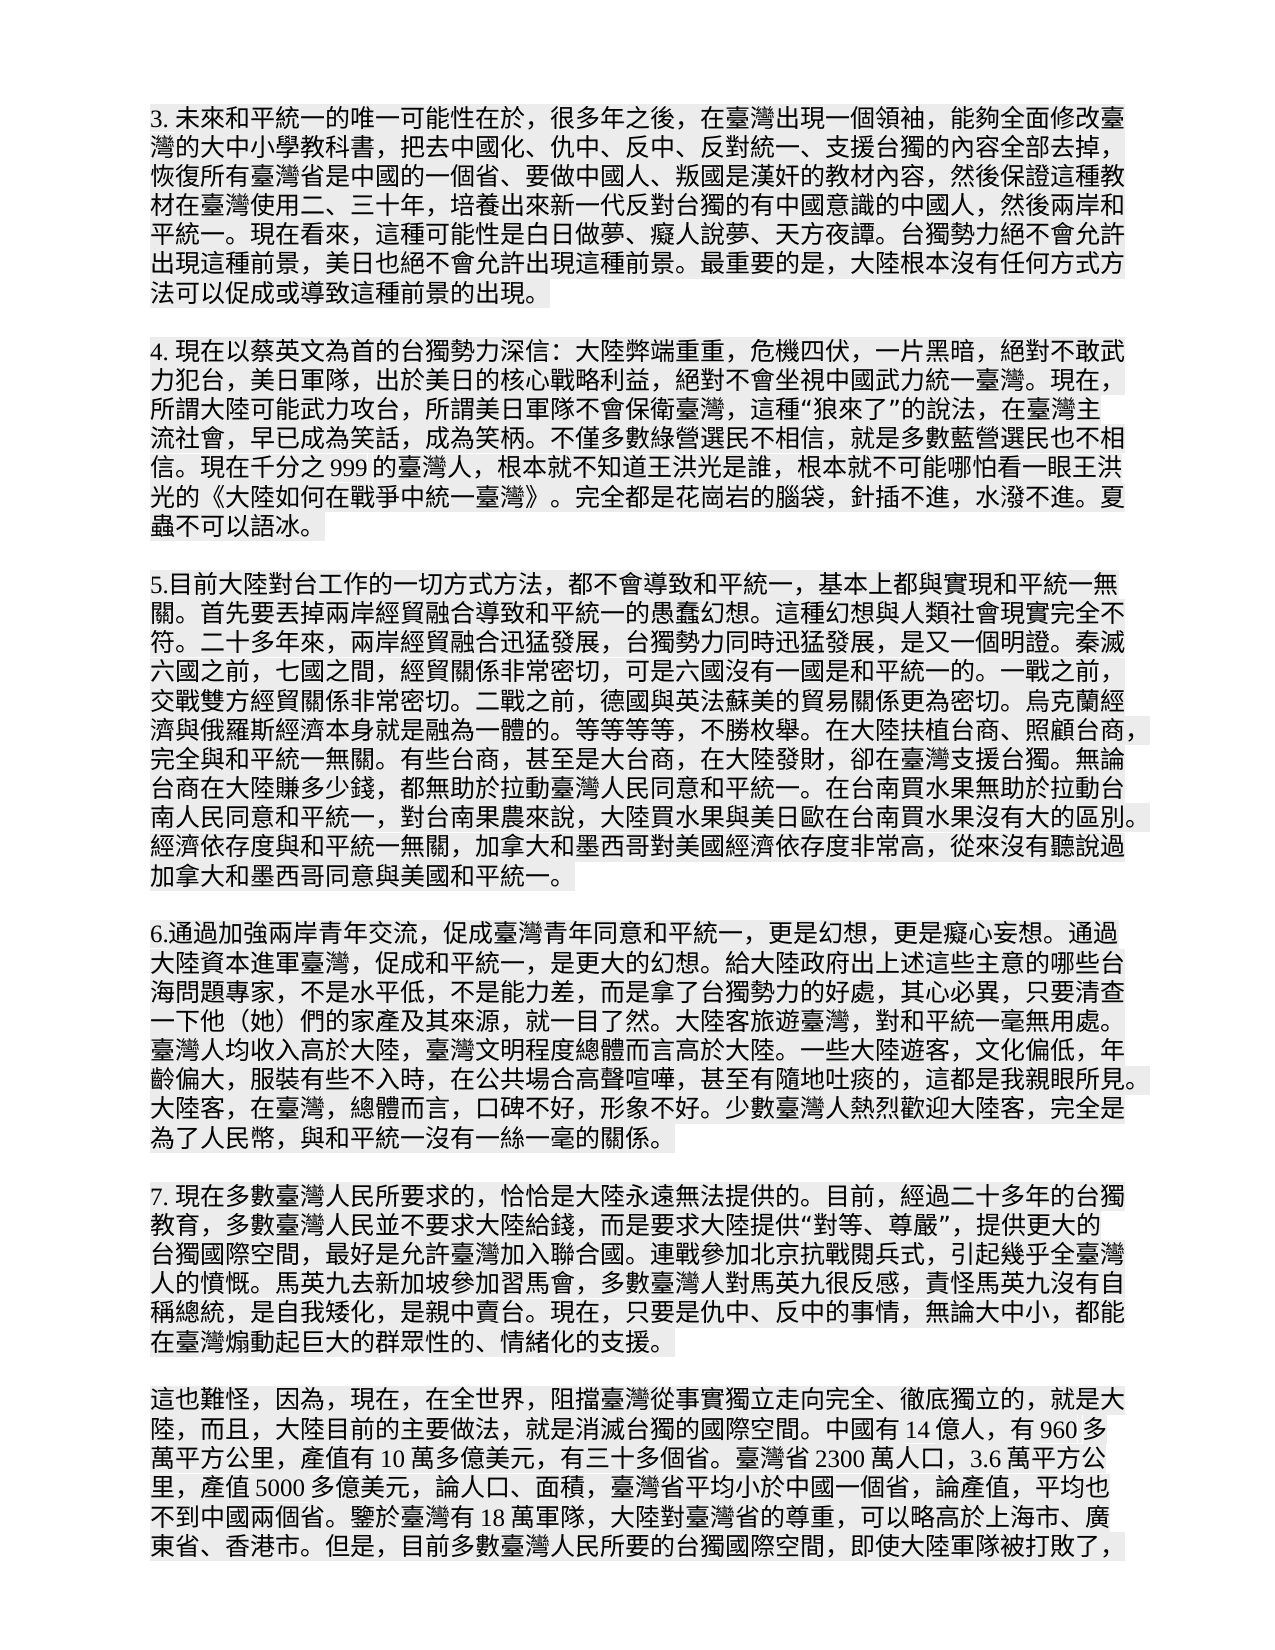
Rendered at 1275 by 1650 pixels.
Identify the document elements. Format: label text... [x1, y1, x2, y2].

text 李先生您好。 咱倆不識，感謝您把我也納入數百人龐大的收件人之一。我不懂社會學，但我知道什麼 "不是" 社會學。您這篇 "大作"，大是很大，估計好幾萬字應該有吧，但光是字多數量大並不保證內容也一樣大。老實說，我實在看不出這樣的文章跟什麼社不社會學扯得上什麼關係。這類文章，只要更換幾個關鍵字，台灣其實多得是，特別是當今一片綠油油的台灣社會，這樣一種言論內涵，俯拾皆是；差別只是一個統一個獨，各擁立場，本質卻如一。 先不說立場，光就這類文章屬性而言，毫無一絲智性成份，它其實只是一種立場宣洩。宣洩沒啥不好，重點是宣洩什麼。我從中能感受到的唯一東西就是近乎瘋狂的愚昧與仇恨。在台灣，我同樣也常納悶，時下喧囂跋扈的綠油油人士們，特別是動輒搖旗吶喊、蠢血沸騰、反中仇中的年輕一代，究竟他們的腦殼裏頭還有沒有腦子？我從您的這篇文章中也有類似的困惑，甚且有過之而無不及。 真不可思議，怎麼會有人連如何燒殺擄掠都能如此興奮地規劃與幻想，講得彷彿人不是人，而只是一些可以任意擺佈的棋子或工具。假若祖國普遍是像您這樣的人，那我們要這種祖國做什麼呢？ 長期以來，我倒是也有個有關統獨的解決方法，經常浮現腦海，若能實施，小弟我很可能成為台灣之光，獲得諾貝爾和平獎。方法其實很簡單，我願意出資若干，挑個地點，擺個擂臺，恭請兩岸立場各異的愛國陣營，各自推派愛國志士數名，上台比劃比劃。小弟願意自掏腰包，提供武器給雙方參賽選手，包括扁鑽、武士刀、雙節棍、菜刀等等；要是打傷了，我甚至可以進一步提供醫藥費。台灣這一邊，我心裏頭已有些最佳人選，但我不太敢說出他們的名字，例如其中之一有個外號叫時代的什麼力量。至於對岸方面，就恭請李先生您領軍參賽。三回合定勝負，一舉解決兩岸統獨問題。 我對自己這個符合最高級社會學理念的構想，相當自豪。套一段您的句型： "有誰的想法能比陳真更精闢更精準更加高瞻遠矚的嗎？俺孤陋寡聞，沒有看見。有誰看見了，請告訴我，我一定儘快認真跟他學習。" 陳真 作者介紹： 前台南永福國小一到六年級班長 哈巴狗電台董事長 兩岸和平擂台賽發起人 諾貝爾和平獎最有潛力候選人 ======================================= 和平統一 已無可能 作者：李毅 2016年02月12日 臺灣觀選結束。今日離開臺灣。《李毅臺灣觀選記》，已經發表了十篇。這篇總結，分為五個部分。第一，簡介一下臺灣問題的現狀與這次選舉的結果。第二，檢驗一下我自己過去的研究，也就是那三篇文章的結論。第三，探討一下社會研究方法。第四，對習近平，說幾句話。第五，對蔡英文，說幾句話。出於對習近平和蔡英文的尊重，把第四、第五部分，提前放在卷首。本文的主幹觀點非常明確：和平統一已無可能。恭請海內外臺灣問題研究專家指教，特別恭請兩岸的台海問題專家指教。 致習近平 1. 總述：和平統一，已無可能。現在不解決臺灣問題，臺灣問題必將無限期拖延下去，且日益惡化。現在，在軍事、經濟、政治、外交、黨心、士氣、民氣、台情等等方方面面，大陸武力統一臺灣的時機都已經完全成熟。蔡英文公開明確承認九二共識，公開明確承認世界上只有一個中國、大陸和臺灣同屬一個中國，公開承認“大陸與臺灣均是中國的領土，促成國家的統一，應是中國人共同的責任”，這種可能性，微乎其微。這是天賜良機。大陸發動解放臺灣戰役，用戰爭方式統一中國的時間，可以初步定在2017年元旦到2017年五一之間。時間已經不多，可以用倒計時的方式，立即全面加緊準備。 2. 為什麽和平統一已無可能？為什麽必須動武？過去，現在，將來，臺灣發生了什麽？綜合二十多年來的多種統計資料，大體說來，形勢是這樣的。1996年，臺灣贊同1996年統一的人，超過30%。2006年，臺灣贊同2006年統一的人，少於10%。 2016年，臺灣贊同2016年統一的人，少於1%。主要原因，是李登輝、陳水扁、蔡英文通過修改臺灣大中小學教材，通過全面控制臺灣的社會輿論，在臺灣強行灌輸去中國化、仇中、反中、反對統一、堅持台獨的思想意識形態，在臺灣贊同統一的一代逐漸死光了，反對統一的年輕一代成長起來了。隨者蔡英文至少要執政八年，臺灣仇中、反中、反對統一的台獨意識必將迅速發展、日益壯大。如果現在不打，蔡英文執政四年之後，2020年，臺灣贊同2020年統一的人，可能少於500分之一。蔡英文執政八年後，2024，臺灣贊同2024年統一的人，可能少於1000分之一。之後只會越來越少。 雖然大陸在經濟上是臺灣的第一大貿易夥伴，臺灣實際上還在美國手裏。在軍事、政治、外交、思想、教育等眾多方面，實際上，臺灣現在不是中國的一部分，而是美國的一部分。這就使得，台獨勢力的順利發展，更加有恃無恐、肆無忌憚。時間在李登輝、陳水扁、蔡英文一邊，每多拖延一分鐘，都對大陸極為不利，因為臺灣贊同統一的人，多數是老人，死得很快。天有不測風雲，未來中美、中日關係的前景，烏克蘭衝突、中東衝突的前景，國際油價的前景，都不在大陸掌控之中。目前武力統一的有利時機，有可能稍縱即逝。 3. 未來和平統一的唯一可能性在於，很多年之後，在臺灣出現一個領袖，能夠全面修改臺灣的大中小學教科書，把去中國化、仇中、反中、反對統一、支援台獨的內容全部去掉，恢復所有臺灣省是中國的一個省、要做中國人、叛國是漢奸的教材內容，然後保證這種教材在臺灣使用二、三十年，培養出來新一代反對台獨的有中國意識的中國人，然後兩岸和平統一。現在看來，這種可能性是白日做夢、癡人說夢、天方夜譚。台獨勢力絕不會允許出現這種前景，美日也絕不會允許出現這種前景。最重要的是，大陸根本沒有任何方式方法可以促成或導致這種前景的出現。 4. 現在以蔡英文為首的台獨勢力深信：大陸弊端重重，危機四伏，一片黑暗，絕對不敢武力犯台，美日軍隊，出於美日的核心戰略利益，絕對不會坐視中國武力統一臺灣。現在，所謂大陸可能武力攻台，所謂美日軍隊不會保衛臺灣，這種“狼來了”的說法，在臺灣主流社會，早已成為笑話，成為笑柄。不僅多數綠營選民不相信，就是多數藍營選民也不相信。現在千分之999的臺灣人，根本就不知道王洪光是誰，根本就不可能哪怕看一眼王洪光的《大陸如何在戰爭中統一臺灣》。完全都是花崗岩的腦袋，針插不進，水潑不進。夏蟲不可以語冰。 5.目前大陸對台工作的一切方式方法，都不會導致和平統一，基本上都與實現和平統一無關。首先要丟掉兩岸經貿融合導致和平統一的愚蠢幻想。這種幻想與人類社會現實完全不符。二十多年來，兩岸經貿融合迅猛發展，台獨勢力同時迅猛發展，是又一個明證。秦滅六國之前，七國之間，經貿關係非常密切，可是六國沒有一國是和平統一的。一戰之前，交戰雙方經貿關係非常密切。二戰之前，德國與英法蘇美的貿易關係更為密切。烏克蘭經濟與俄羅斯經濟本身就是融為一體的。等等等等，不勝枚舉。在大陸扶植台商、照顧台商，完全與和平統一無關。有些台商，甚至是大台商，在大陸發財，卻在臺灣支援台獨。無論台商在大陸賺多少錢，都無助於拉動臺灣人民同意和平統一。在台南買水果無助於拉動台南人民同意和平統一，對台南果農來說，大陸買水果與美日歐在台南買水果沒有大的區別。經濟依存度與和平統一無關，加拿大和墨西哥對美國經濟依存度非常高，從來沒有聽說過加拿大和墨西哥同意與美國和平統一。 6.通過加強兩岸青年交流，促成臺灣青年同意和平統一，更是幻想，更是癡心妄想。通過大陸資本進軍臺灣，促成和平統一，是更大的幻想。給大陸政府出上述這些主意的哪些台海問題專家，不是水平低，不是能力差，而是拿了台獨勢力的好處，其心必異，只要清查一下他（她）們的家產及其來源，就一目了然。大陸客旅遊臺灣，對和平統一毫無用處。臺灣人均收入高於大陸，臺灣文明程度總體而言高於大陸。一些大陸遊客，文化偏低，年齡偏大，服裝有些不入時，在公共場合高聲喧嘩，甚至有隨地吐痰的，這都是我親眼所見。大陸客，在臺灣，總體而言，口碑不好，形象不好。少數臺灣人熱烈歡迎大陸客，完全是為了人民幣，與和平統一沒有一絲一毫的關係。 7. 現在多數臺灣人民所要求的，恰恰是大陸永遠無法提供的。目前，經過二十多年的台獨教育，多數臺灣人民並不要求大陸給錢，而是要求大陸提供“對等、尊嚴”，提供更大的台獨國際空間，最好是允許臺灣加入聯合國。連戰參加北京抗戰閱兵式，引起幾乎全臺灣人的憤慨。馬英九去新加坡參加習馬會，多數臺灣人對馬英九很反感，責怪馬英九沒有自稱總統，是自我矮化，是親中賣台。現在，只要是仇中、反中的事情，無論大中小，都能在臺灣煽動起巨大的群眾性的、情緒化的支援。 這也難怪，因為，現在，在全世界，阻擋臺灣從事實獨立走向完全、徹底獨立的，就是大陸，而且，大陸目前的主要做法，就是消滅台獨的國際空間。中國有14億人，有960多萬平方公里，產值有10萬多億美元，有三十多個省。臺灣省2300萬人口，3.6萬平方公里，產值5000多億美元，論人口、面積，臺灣省平均小於中國一個省，論產值，平均也不到中國兩個省。鑒於臺灣有18萬軍隊，大陸對臺灣省的尊重，可以略高於上海市、廣東省、香港市。但是，目前多數臺灣人民所要的台獨國際空間，即使大陸軍隊被打敗了，大陸政府也不敢給，誰給誰就會立即被推翻。可是，如果大陸不給台獨國際空間，多數臺灣人就會繼續仇中、反中，而且會越來越嚴重。反服貿太陽花，反課綱，周子瑜事件，這樣的仇中、反中群眾運動，只會層出不求，要找事，很容易，沒事都能找出事來，更不用說本來就有很多事，防不勝防。 8. 武力攻台，目前在軍事上有絕對的把握。王洪光《大陸如何在戰爭中統一臺灣》一文，已經講得清清楚楚。本文做一點補充建議。在兵力配置上，按照最低兵力要求的六倍配置兵力。解放臺灣戰役，與解放戰爭打錦州、打天津、渡江戰役一樣，時間要用小時計算，力求速戰速決。早一個小時解決戰鬥也是好的。要吸取金門戰役的教訓。在臺北、台中、台南三個方向，可同時配置一個強大的空降突擊兵團，和一個強大的登陸突擊兵團，這六個兵團的兵力與火力配置，都要大到足以獨自解放全臺灣。真正做到殺雞用牛刀。六個兵團，全是主攻兵團，都不是助攻兵團。明確授權這六個兵團，每個兵團都有義務在解決當面之敵後，迅速幫助尚未結束戰鬥的友鄰兵團，迅速解放全臺灣。在火力配置上，給每個兵團，都配備足夠的電磁彈和中子彈。一方面，最好一個都不用。另一方面，如果需要，該用多少就用多少。每早一分鐘解決戰鬥，就是對臺灣人民的最大愛護。 配備六個主攻兵團，同時也是為了練兵。在內蒙古大草原練兵，畢竟練不了陸海空協同，更練不了陸海空與城市戰的協同。對提高部隊戰鬥力來講，在臺灣打五天，等於在內蒙古大草原練二十年。攻擊得手、拿下臺灣後，除留下駐防臺灣的海空軍部隊、戰略火箭軍部隊和一個集團軍之外，主攻部隊主力立即迅速回撤到大陸原駐防地，以震懾全球軍事列強，迅速恢復全球戰略穩定。臺灣地方的軍事行動，迅速交給武警部隊接防。 9.與軍事攻取臺灣同樣重要的，甚至更為重要的，是戰後治理臺灣。要吸取香港工作的教訓，對戰後治理臺灣，精心設計，精心施工。戰後治理臺灣，並不困難。臺灣經濟的現代化程度，遠高於二戰前的德國與日本，而且，大都是節能型、環保型產業，戰後恢復經濟非常容易。臺灣民主是好東西，要愛護，要保護，要發揚。臺灣的五級選舉，可全部保留，各級公務員可全部留用，只需把總統選舉改為省長選舉，把立法院選舉改為省議會選舉。 這要感謝李登輝。兩蔣時代，臺灣有一個龐大的臺灣省政府，在台中，治理臺灣省日常事務，另有一個中華民國政府，在臺北，代表全中國。李登輝為了台獨，也為了打擊聲名卓著的臺灣省長宋楚瑜，廢除了台中的臺灣省政府，把在臺北的中華民國政府全面降格行使臺灣省政府的職能。所以現在很好辦，大軍上島後，只需把現在臺北行使臺灣省政府職能的中華民國政府，改名為臺灣省政府，把各部改為各廳，就一切都解決了，教育部改為省教育廳，交通部改為省交通廳，等等等等，即可。只需撤銷外交部和國防部，改為臺灣省外辦，和臺灣省軍區。臺北現政府，部下面就是處，處下面就是科，沒有司局，剛好。首任臺灣省長，很多人都合適，連戰，宋楚瑜，馬英九，吳伯雄，洪秀柱，林毅夫，郝龍斌，等等等等。林毅夫的國際形象尤其好。把在香港立法會沒有通過的對候選人的限制條例，拿來放在臺灣用。相信臺灣人民，依靠臺灣人民，首任省長之後的臺灣省長，臺灣人民選上誰，就是誰，垂範香港。 10.臺灣現有三個大黨，重組之後，都可以繼續競選參政。無非是中國現有八個民主黨派，再加上兩、三個。中國國民黨，由黃復興黨部、新黨、深藍組成。大陸的民革，是否加入，可以研究。民進黨，改名中國民主進步黨，全力動員全體原民進黨員反正加入。首任中國民主進步黨主席，或許可以徵召許信良。可以抛石頭，摻沙子，可以派遣茅以軾、賀衛方、張千帆等著名大陸自由派人士移民臺灣，加入中國民主進步黨的領導工作。成立中國青年黨，全力動員全體原時代力量黨的黨員反正加入。規勸宋楚瑜的親民黨，規勸國民黨本土派，自由選擇加入中國國民黨或中國民主進步黨。愛國不分先後，一個都不能少。各黨修改一下黨章的頭一段或頭幾段就可以。無非是在第一段加上：熱愛祖國，堅決擁護統一，堅決反對台獨。治理戰後臺灣初期，在公檢法等相關部門，可以多用中國國民黨（黃復興黨部）的人，在民生部門，可以多用中國民進黨的人。三個政黨的領袖人物，可以參照其他八個民主黨派的辦法，在全國人大、全國政協安排。中央對台辦政黨局，現在就可以修訂這三個政黨的新黨章、新黨綱，籌劃各黨有關人事安排。 11.中央對台辦研究局，可儘快全面修訂臺灣現行大中小學歷史、地理教材，及一切相關學科的教材。堅決剔除一切去中國化、仇中反中、反對統一、鼓吹台獨的內容。大軍上島之後，要立即頒行新教材。要堅決取締一切鼓吹台獨的報紙、電視臺、電臺，讓《中國時報》這種堅持一個中國、反對台獨的媒體完全佔領臺灣的報紙、電視、電臺等所有媒體陣地。要在全臺灣收繳銷毀一切鼓吹台獨的教材、圖書，事先要列好台獨圖書的詳細書單。中央對台辦法規局，可儘快全面修訂臺灣現行所有法律，特別是經濟法規與行政法規，把中華民國某某法，改為中國臺灣省某某法，大軍上島後，立即頒行。 12.出於底線思維，準備最多移民臺灣2500萬人。在理論上，台獨思想就像納粹思想一樣，大軍上島後就會煙消雲散。當年同盟國曾經預備了相當的人力、物力、財力，準備在消滅德軍後，花費巨大精力消除希特勒灌輸給德國人民的狂熱的納粹思想，沒有想到，德軍投降之後，納粹思想立即隨風飄散，不見蹤影。我認為，台獨思想，與納粹思想一樣，完全建立在解放軍沒有能力或沒有勇氣登島的思想基礎之上，大軍一上島，就會煙消雲散。 但是，出於底線思維，要準備最多移民臺灣2500萬人。臺灣面積雖然不大，但由於高度工業化、高度城市化、高度現代化，無論臺北、台中、台南，都有巨量的空地。臺北、台中、台南最堵車的時候，也比北上廣深最不堵車的時候還通暢。大軍速戰速決上島後，如果經濟能夠迅速恢復，五級選舉能夠迅速恢復，社會能夠很快安定下來，可以不考慮大規模移民。 但是，如果台獨頑固分子，執迷不悟，繼續搗亂，破壞社會穩定，就立即大規模移民。從大陸16個500萬人口以上的城市移民。一律大專以上文化，或技校畢業生。年齡在18到45歲之間，攜帶嬰幼兒，全家移民。臺灣17個縣市，那裏不安定，就往哪里移民，哪里越不安定，就往哪里多移民，如果全台不安定，就最多移民2500萬。 中央對台辦可以成立接管臺灣預備幹部局，在16個500萬人以上大城市的台辦，可以成立接管臺灣預備幹部處，儘快培訓一批25歲到35歲的幹部，要準備在全台不安定的形勢下，舉家移民到臺灣，對口接收臺灣17個縣市。準備幹部，準備移民，都不要考慮大陸講閩南話、客家話的地區。現在臺灣講閩南話、客家話的人夠多了，要從不會講閩南話、客家話的地區準備幹部，準備移民。 13. 在經濟上，武力攻台全面促進大陸的經濟發展。大炮一響，黃金萬兩。市場經濟條件下，備戰、打仗、戰後建設，都立即大規模刺激內需。開戰前，為避免損失，三萬億美元的美國政府債卷，至少要轉讓、處理掉兩萬五千億。“六國破滅，非兵不利，戰不善，弊在賄秦。賄秦而力虧，破滅之道也。”中國沒有必要再賄賂美國了。存在美國的黃金，最好先搬回中國。可以給美國講明，戰後如果美國不對抗，美國政府債卷還可以再買回來，黃金還可以再存回美國去。戰後如果美日歐封鎖中國，中國得益極大。中國民族品牌可以提前五十年拿回中國國內市場。 大陸改革開放以來的一個重大戰略失誤，是用市場換技術，結果技術沒有換來，市場全丟了。比如，大陸汽車市場，大陸自己的品牌，只佔有市場30%。大陸現在有10億隻手機，其中五億蘋果手機, 兩億韓國手機，大陸自己品牌手機只有三億。等等等等，不勝枚舉。美日歐如果封鎖中國，大陸立即拿回整個大陸市場，利益極大。大陸與蘋果同等質量的手機，價格現在只有蘋果幾分之一，不是質量問題，是國家形象問題，美國、美軍在世界上耀武揚威，有形象，中國軍隊抗美援朝之後就沒有打過大仗，中國今天在世界上沒有什麽形象。中國軍隊如果打得漂亮，能夠速戰速決拿下臺灣，就為中國產品在全世界打出了最好的廣告，中國與蘋果手機質量相同的手機，就可以在全世界賣到接近蘋果手機的價格，中國汽車、中國手機、中國軍艦、中國戰鬥機、中國導彈等等無數中國產品，就會在美日歐之外的世界市場上席捲世界。既然封鎖中國了，也就不存在知識產權問題了。 14. 對於中華民族，臺灣的戰略位置如骨鯁在喉，拿不回臺灣，則東海、南海問題永遠無解，永遠沖不出第一島鏈。用李敖的話講：臺灣是中國的睾丸，一直捏在美國手裏。拿回臺灣，則東海問題、南海問題立即冰融，第一島鏈立即消失，西太平洋戰略格局立即巨變，中國軍事、經濟、外交、思想等各方面的地位，在全世界立即就上一個大的臺階，與美國的新型大國關係，立即成型。1949年以來，67年了，為了統一臺灣，大陸領袖和人民，付出了巨大的人力、物力、財力、感情；對台工作，各級對台辦，養了多少人，花了多少錢。中國現在經濟總量世界第二、軍事力量世界第三，可是，對很多彈丸小國，中國外交部在公報中都要被迫說一句：感謝貴國支援一個中國，真是把列祖列宗、全球華人的人都丟盡了。過去被迫這樣講，是因為大陸軍事上沒有這個能力，現在大陸軍事上有這個能力了，戰場上能夠拿到的，實在沒有必要在談判桌上再作賤自己了。三個自信，不是拿嘴吹出來的，是打出來的。現在，抗美援朝打出來的自信，65年了，已經用光了，用盡了，沒有了。速戰速決拿下臺灣，全球華人至少可以自信自豪五十年。 15. 大陸有腐敗，有弊端，有社會不公平、社會不公正的現象。打臺灣，有利於在大陸加速推進自主創新，加速推進戶口改革，加速推進反腐敗。開戰之前，要宣佈取消分省市高考，宣佈恢復全國統一高考的時間。開戰之前，要開放除了北上廣深之外所有城市的戶口。北上廣深的戶口也要限期開放。現在雲南的人均收入只有天津的四分之一。開放戶口，必將促成中國人力、物力、財力等生產要素的優化組合發生大躍進，僅此一項，就可以保證中國經濟今後持續二十年每年增長10%。北上廣深等特大城市之間人才自由流動，必將極大促進中國的自主創新能力。（見李毅選集第一卷http://www.langlang.cc/16533947.htm第 46頁到第80頁。）誰為中國人民恢復全國統一高考，誰為中國人民取消戶口限制，中國人民就會為誰赴湯蹈火。 16. 武力統一符合人類社會發展規律。夏、商、周、秦、漢、唐、宋、元、明、清、中華民國、中華人民共和國的統一，都是武力統一，或兵臨城下的城下之盟。美國、日本、德國、俄國、法國、英國、義大利等當今世界主要強國的統一，都是武力統一，或兵臨城下的城下之盟。不戰而屈人之兵，和平統一，必須是在兵臨城下、雙方對戰爭結果毫無懸念的情況下，才有可能。 17.打仗要師出有名。大陸打臺灣，用什麽名義？就用臺灣堅決拒絕簽訂《兩岸和平協定》的名義。大陸備戰結束，開戰前一、二十天，可主動與蔡英文政府談判，要求按照李登輝、馬英九制定的《國統綱領》的有關詞句簽訂《兩岸和平協定》，並拿出一個好看的協定草案。同時對聯合國、歐盟、上海合作組織、亞投行所有國家、所有100多個中國的邦交國、所有相關國際組織，掀起一場外交大戰，推銷這個協定草案，要求全人類支援兩岸按照臺灣制定的《國統綱領》簽署《兩岸和平協定》。 除了美日，全世界可能沒有那個國家敢於公開反對中國這個熱愛和平的美好要求。就是對美國，中國也有很多話要說，當年的“四不一沒有”，就是美國和陳水扁承諾的，現在到了美國完全徹底兌現承諾的時候了。蔡英文作為兩國論的倡導者，作為當今台獨勢力的領袖與教母，必然會斷然拒絕按照李登輝、馬英九制定的《國統綱領》簽署《兩岸和平協定》。臺灣拒絕和平，大陸為和平而戰，全人類沒話講。中央對台辦交流局，現在就可以開始起草這個保證能打仗的《兩岸和平協定》。要特別注意中英文的區別。英文要特別要看，要讓全人類都覺得非常好看，並且要特別向全人類說明，這是從臺灣李登輝、馬英九的《國統綱領》中引用的詞句。中文要讓台獨勢力完全無法接受，而且對臺灣政府講，一個字都不改。世界列強的領袖，都是現實主義者，都很清楚戰場結果與談判結果之間的關係。以中國現在的經濟軍事實力，這樣一個《兩岸和平協定》，已經是最低要價了，是給美日領袖一個面子。一句話都不說，直接把臺灣打下來，也未嘗不可。 18. 除了打過海峽去，解放臺灣島，對台工作還有其他做法嗎？想來想去，非要做的話，當然可以找事做，但都是事倍功半的下策。如果不打，對台工作的戰略，就只能是破壞台獨勢力，保護統一火種。具體說來，鑒於臺灣已經由主張台獨的政黨和領袖執政，大陸立即解散海協會，取消國台辦的名義，改用中共中央對台辦的名義，進行對台工作。中共中央對台辦，要求臺灣當局，立即恢復國統會，立即恢復《國統綱領》。鑒於大陸海協會已經解散，大陸海協會與臺灣海基會這兩個民間團體簽署的23項協定，就不存在了，為了挽救兩岸關係，中共中央對台辦要求立即與臺灣國統會重新簽署這23項協定。鑒於臺灣當局拒絕恢復國統會，為了挽救兩岸關係，中共中央對台辦立即與黃復興黨部重新簽署這23項協定。由黃復興黨部的總部與其在全臺灣的分部，在全臺灣代行現在臺灣海基會的工作。 19.大陸現有幾萬家台商。大陸和臺灣現在每年有1200億美元的生意，臺灣到大陸800億，大陸到臺灣400億。絕不允許台獨勢力、台獨分子再沾手一分錢。對大陸台商，抓大放小，從最大的五家台商、十家台商、五十家台商、一百家台商做起，要求它們在臺灣三大報紙之一刊登顯著廣告：“大陸與臺灣均是中國的領土，促成國家的統一，應是中國人共同的責任”。任何公司，任何臺灣企業家，要想沾手這每年1200億的生意，都要查一查，中共對台辦自己查也行，委託黃復興黨部查也行，看看與台獨勢力有沒有密切關係。如果本人是台獨分子，沒門。如果三族之內有台獨頭面人物，必須去給這個頭面人物做工作，或宣佈與這個頭面人物脫離親屬關係。總之，在大陸賺人民幣，在臺灣支援台獨，這種事情，一分錢也不能再發生了。 20. 他大舅他二舅都是他舅，高桌子低板凳都是木頭。經過努力工作，五年之後，或許黃復興黨部可以從9萬人恢復到90萬人，十年之後，或許可以恢復到200萬人。但是，上述這些工作，無論做得多麽好，無論做多少年，都不能導致和平統一。最後還是要武力統一。總之，從今往後，武力統一之外的和平對台工作，又難看，又難吃，浪費大量人力、物力、財力，費力不討好，事倍功半。還是不如現在就打過去算了。 小小寰球，有幾個蒼蠅碰壁。 嗡嗡叫，幾聲淒厲，幾聲抽泣。 螞蟻緣槐誇大國，蚍蜉撼樹談何易。 正西風落葉下長安，飛鳴鏑。 多少事，從來急；天地轉，光陰迫。 一萬年太久，只爭朝夕。 四海翻騰雲水怒，五洲震蕩風雷激。 要掃除一切害人蟲，全無敵。 （此節1月17日深夜在臺北草擬、討論。副團長戴為群、某某某參與討論並同意基本觀點。） 致蔡英文 1.和平臺獨是幻想。台獨不是請客吃飯，不是做文章，不是繪畫繡花，不是溫良恭儉讓，台獨是暴動，是用屍積成山、血流成河的方式，把中國臺灣省從中國分裂出去的暴烈行動。二十多年來，和平臺獨之所以順利成功，是因為大陸14億人民的絕大多數，並不知道真實情況，他們還以為和平統一正在進行之中。一旦大陸人民瞭解到，和平統一已無可能的殘酷現實，和平臺獨的路就走不通了。目前臺灣多數堅持台獨的朋友，都認為台獨可以和平實現，這完全是異想天開。 2.實現台獨的唯一途徑，是打敗中國軍隊。我從來不否認，台獨的確也有一定的理由。我2008年在大陸出版的著作http://www.langlang.cc/2048111.htm，第251頁到第253頁，就專門介紹了台獨的理由。但是，有理由台獨，不等於能夠實現台獨。朝鮮和越南都曾經是中國的一部分，現在不是了，因為朝鮮和越南曾經打敗中國軍隊，越南還曾經打敗過無敵于天下的蒙元大軍。 3. 裝備800萬條槍，打一場臺灣獨立的人民戰爭，是台獨的正規選項。二十多年來，每當台獨朋友質問我：我們臺灣這麽多人口，這麽大的面積，這麽大的產值，為何不可以獨立？我的回答都是一貫的：你們只要敢打，就有可能。臺灣現在2300萬人，除去老弱病殘，有800萬人可以拿槍。可以裝備100萬挺重機槍，200萬挺輕機槍，300萬隻衝鋒槍，200萬隻高級步槍。我這次也親眼看到了，臺北、台中、台南，都有高樓林立的都市區，易守難攻，是打城市戰的天然好戰場。根本不用築壘，只要把這800萬條槍，放進這些高樓中，只要有足夠的彈藥、飲水、壓縮餅乾，就形成了人類有史以來最大的城市堡壘群。不要說大陸軍隊兩周拿不下整個臺灣，就是臺北101大樓，在裏面放上兩萬條槍，大陸軍隊兩周都拿不下來。200萬怎麽敢進攻800萬？以大陸現在的200萬軍隊，根本不敢碰臺灣。為了攻取臺灣，大陸軍隊至少要恢復到我上小學時的規模：500萬軍隊，外加3000萬基幹民兵。 4. 在軍事上，在經濟上，打一場800萬條槍的臺灣獨立人民戰爭，對臺灣是易如反掌的事情。臺灣根本不用從美國買武器。正如王洪光《大陸如何在戰爭中統一臺灣》一文所述，臺灣軍隊的飛機、軍艦、裝甲部隊，在解放軍第一輪火力覆蓋中，就會被基本消滅，就會失去作戰能力。要打贏臺灣獨立戰爭，臺灣的二十萬軍隊，要徹底變換裝備，改為十萬個單人對空肩扛式導彈放射架，和十萬個單人反坦克肩扛式導彈發射架。這二十萬隻發射架，加入800萬條槍，放進臺北、台中、台南的高樓群，就對解放軍的空中優勢和裝甲優勢，構成巨大的威脅。所有上述這些武器，都便宜得要命，臺灣自己都能造。比從美國買沒用的重武器便宜許多倍。 5.但是，在政治上，有兩大難題。第一個，是如果動員臺灣人民。二十多年來，台獨領袖一直努力忽悠臺灣人民，說台獨絕對不用打仗，可以和平臺獨，所以二十年來台獨順利發展。現在，雄才大略的蔡英文主席，如何改口，如何教育多數臺灣人民，為了台獨，捨身取義，傾家蕩產，毀家紓難，捨生忘死，視死如歸，慷慨赴死，在人口稠密的居民區、辦公區，打一場玉石俱焚的台獨人民戰爭？台獨上層領導人士，能否自己，或讓自己的子孫，帶頭在這場台獨人民戰爭中身先士卒、衝鋒陷陣？我不知道，我的研究還不夠，請各位專家指教。 6.第二個問題，更為嚴重。台獨二十多年來之所以在臺灣順利成功，一個非常重要的原因，是當年李登輝杯酒釋兵權，奪了郝柏村的兵權，奪了深藍的兵權。李登輝和陳水扁都刻意拔擢本省籍的將軍。現在，如果給臺灣人民裝備800萬條槍，和充足的彈藥，黃復興黨部，至少可以掌握幾十萬條槍。論選舉，民進黨以一當十，可是 民進黨不會打仗。論打仗，在臺灣，黃復興黨部以一當百。黃復興黨部，一旦有了幾十萬條槍的兵權，會不會報當年一箭之仇，消滅台獨領導階層，拿回當年被李登輝奪走的兵權和政權？我不知道，我的研究還不夠，請各位專家指教。黃復興黨部一旦動手，大陸必將全力支援。 7.多數台獨朋友都很看重，大陸確實有人公開或私下支援台獨。但是，不能光看絕對數字，還要看相對數位。大陸有14億人。如果有百分之一的人支援台獨，就是1400萬，百分之二，就是2800萬，百分之三，就是4200萬。所以，即使有4200萬大陸人支援台獨，也可以忽略不計，因為還有97%的大陸人民反對台獨。而且，一旦開戰，這些支援台獨的大陸朋友，絕大多數，也會公開改變態度，支援武力統一。極少數繼續支援台獨的人，會按照大陸的《反分裂國家法》，當作叛國的漢奸賣國賊論處。 8. 總述：和平臺獨是幻想。台獨的正規選項，是打一場800萬條槍的臺灣獨立人民戰爭。在軍事上、經濟上，這對臺灣易如反掌。但在政治上有兩大難題，能否破解這兩大難題，我的研究不夠，我不知道。如果無法解決這兩大難題，武力台獨的路就走不通。和平臺獨、武力台獨都走不通，就只有和平統一、武力統一這兩條路了。可是，和平統一這條路，被臺灣自己堵死了，從今往後，在可以預料到的相當長的時間裏，沒有任何臺灣領導人，敢在臺灣提倡和平統一。那豈不是，只剩下，武力統一這一條路了？ 臺灣現狀 臺灣的現狀，因為致習近平與蔡英文的兩個部分提前放在卷首，已經在前面講過了。這裏從另一個角度，從臺灣人的角度，再簡單描述一下。在蔣介石、蔣經國時代，絕大多數臺灣人，都認為自己是中國臺灣省人。這是現實，你活在某村、某鄉、某縣、某市，屬於臺灣省，龐大的省政府，在台中，管理臺灣省的日常生活。這個臺灣省，屬於一個叫做中國的國家，首都原來在南京，現在因故遷到了臺北。這個中國中央政府，自稱代表全中國，剛到臺灣時，在世界上有近百個國家承認，後來減少到只有20幾個。 蔣經國犯了兩個大錯誤。一是不知道自己什麽時候去世，二是把立志要消滅中國國民黨和中華民國的李登輝選為副手。李登輝上臺，修改憲法，修改法律，改變政府結構，改變大中小學教材，改變社會輿論，造成了事實上的臺灣獨立。廢除了在台中的龐大的臺灣省政府。把臺北的中國中央政府裏面，代表全中國的部門、職位、編制，逐步撤銷，直至消滅；把政府的職能，轉變為臺灣省政府的職能，只管理臺灣，與中國無關。最為重要的，是由臺灣2300萬人民，直接選舉國家總統。 剛開始，作為一個臺灣人，這是個笑話。中國14億人，中國的總統，怎麽能由臺灣的2300萬人選出？2300萬臺灣人能選的，不就是臺灣省長嗎？可是，二十多年過去了。經歷過李登輝、陳水扁、馬英九六次選舉之後，對多數臺灣人來講，臺灣不是一個省，臺灣是一個獨立的國家，臺灣人民自己選總統，自己選國會，自己選五級政府，這不僅作為大中小學教材內容，不僅作為主流社會輿論，而且作為一種政治現實，作為一種生活方式，根深蒂固地建立起來了。今天，對於多數臺灣人，你要是說：臺灣不是一個獨立的國家，而是一個省，臺灣省是中國的一個省，他會非常吃驚，以為你腦子裏面進了水，以為你腦殘，以為你是從月亮上來的。 我在十年前，十五年前，就準確預料到，今天臺灣會有這個形勢，並寫進了文章裏，寫進了書裏。知難行易。直到今天，大陸同胞多數人，海外僑胞多數人，還不瞭解這個基本的現實。這次選舉，把這個基本現實，徹底暴露了，全人類都知道了。從今往後，臺灣沒有藍綠之爭了，因為沒有藍營了。今後的臺灣政壇，是若干綠色政黨競爭的舞臺。 社會學研究 一個好的社會學研究(sociological research)，包括三個方面：第一，社會形勢。也就是對社會的描述性研究（descriptive research)和解釋性研究(analytical research) 。第二，社會預測。第三，社會政策。或者叫公共政策(public policy)。研究做得好不好，自己說了不算，別人說了也不算。實踐說了算，時間說了算。 三年、五年、十年、八年過去，回過頭來看，一目了然。比如，關於台海研究，三年、五年、十年、八年前，有很多文章，有很多著作，很難比較，很難評價。現在，我們知道了，臺灣是這樣一個形勢，我們回過頭去看，三年、五年、十年、八年前，哪篇文章、哪本著作，對當時的形勢描述得正確？分析得透徹？哪篇文章、哪本著作，對今天的形勢預測得準確？哪篇文章、哪本著作制定的政策今天看來是最好的政策，可惜執政者沒有採用？不怕不識貨，就怕貨比貨，一比嚇一跳。 《李毅臺灣觀選記1》就說，我關於台海有十幾篇稿子，其中有三篇重要一些，這次來臺灣觀選，做實地調查(field study)，就是要用臺灣今天的實際檢驗一下這三篇文章。《李毅臺灣觀選記8》檢驗了《蔡英文這個人好生了得》一文。《李毅臺灣觀選記9》檢驗了《祖國統一的時機與方式》一文。在這篇總結裏，檢驗一下最長的一篇文章。《美日中台台海戰略的國際社會學分析》，見於互聯網。 http://www.sociology.cass.cn/shxw/qt/P020051024308611567650.pdf http://club.kdnet.net/dispbbs.asp?boardid=24&id=1012701 這篇長文，是我1996年之後十年台海研究的總結。這是一篇演講稿。2005年3月26日，大芝加哥華人華僑聯合會，舉行座談會，支援大陸頒行《反國家分裂法》。我事先寫了這個稿子，在會上簡要念了一下。《晨報》，《芝加哥時報》，《芝加哥華語論壇報》，等一些北美華人報紙，對我的發言做了報道。不勝感謝安徽大學出版社，2008年，在大陸出版了該文的全文，http://www.langlang.cc/2048111.htm，在拙著《中國社會分層的結構與演變》中譯本，第241至256頁。2015年，九州出版社，出版李毅選集第一卷http://www.langlang.cc/16533947.htm， 和李毅選集第二卷 http://www.langlang.cc/16637214.htm，排版時，這篇文章一直在裏面，付印前幾天，拿掉了，原因是，九州出版社，就是中央對台辦的出版社，怕選入這篇文章，太敏感。下面就按照安徽大學出版社的頁碼來檢驗這篇文章。 全文分為六個部分。第一部分，《世界格局》，第241至243頁。總結到：“這就是美中爭奪臺灣背後的世界格局。臺灣是戰略要地，列強必爭。臺灣是中國的一個省。臺灣島是中國東南沿海一艘永不沈沒的航空母艦。臺灣扼日本、中國、南朝鮮石油進口咽喉要道。上海、香港、廣州、南京、武漢、長沙、合肥、南昌、福州、杭州，十大城市，均在臺灣中程火力威脅之下。臺灣省不保，中國東南沿海屏障盡失。反之，統一臺灣，則中國東南沿海國防前線外推一千公里，中國海軍自然沖出第一島鏈，兵鋒南指馬六甲，東向夏威夷。此為美國、日本全球戰略上難以咽下的苦果。中日、中美已經為了臺灣鬥了一百多年。先是中日鬥了五十多年。然後是中美鬥了五十多年。為了不丟臺灣，中國打了朝鮮戰爭，打了越南戰爭，在華沙和美國談了十六年，和美國簽了三個公報。1949年以後的中美鬥爭史，也是一部臺灣爭奪史。” 第二部分，《美國戰略》， 第243至245頁。總結到：“台海問題的基本現狀就是美國武力阻止中國統一。美國的台海戰略是不戰而永遠分裂中國。美國的最高國策，就是絕對不允許在歐洲或亞洲出現一個可能挑戰美國獨霸世界的潛在對手。為防止中國崛起進而挑戰美國獨霸世界，阻止中國統一、保持中國分裂是美國自然而然的基本國策。誰是世界霸主，誰就會這麽做；誰做美國總統，誰都會這麽做。這與道德和意識形態無關，是由美國和中國在世界體系中的地位所決定的。更進一步，正如萊斯上周在日本上智大學公開宣佈，美國將不惜一切代價永遠保持對中國的軍事優勢。同時，美國已組建美日聯盟、美韓聯盟、美印聯盟，並聯合其他亞洲國家，環繞中國，迫使中國不敢輕舉妄動。美國已給所有這些國家出售先進武器，同時全力阻止歐洲對華武器解禁。如此，美國判斷，在可以預見的將來，美國可以永遠保持分裂中國的現狀。美國並不要打仗，而是要不戰而永遠分裂中國。美國特別不想在兵分中東時出現台海危機，因此特別討厭陳水扁在15萬美軍駐防伊拉克時挑釁大陸。但無論如何，決不許中國統一。這就是美國的台海戰略。” 第三部分，《日本戰略》，第246至247頁。總結到: “蘇聯解體後，日本經濟、軍費都成為世界第二，面臨戰略抉擇。日本自然而然要求不僅做經濟上的第二，而且做軍事、外交 、政治上的二號霸主。日本有兩種戰略選擇。一是聯亞爭雄。日、中、韓可以組成自由貿易區，形成像歐元一樣的統一貨幣。背靠中國的廣大市場和廉價勞動力，日本可與美、歐爭雄，三分天下。這樣做，日本首先必須像德國一樣，徹底解決歷史問題，真正支援中國、朝鮮和平統一, 取得中、韓支援。二是聯美主亞，支援美國主宰世界，在美國支援下擴充軍備，出兵海外，與美國共同主宰世界、稱霸亞洲。經過十多年實踐和探索，在兩種戰略中，日本最終選擇了後者。為 防止中國崛起，取代其老二地位，日本變本加厲，鼓勵台獨，阻擋中國統一。加速擴軍，保持和增強對華軍事優勢。最近公然將台海列入日美安全協定，公開強烈反對歐洲對華武器解禁。昨天日本防衛廳長官公然宣稱，一旦中國對台動武，日本將視情況協助美軍。維持中國分裂，擴軍備戰，慫恿和協助美國最終為阻擋中國統一不惜一戰，這就是日本的台海戰略。這是日本決策者從日本國家長遠利益和根本利益出發，做出的重大戰略抉擇，與道德和意識形態無關，與誰做日本領導人無關，與中國追究歷史與否更是無關。特別須要指出的是，日本的這個大戰略，現在是得到絕大多數日本人民支援的。” 第四部分，《中國戰略》， 第247至第251頁，總結到：“反分裂法，是中國對美日的巨大妥協，是推遲攤牌。中國經濟發展速度比美日快，有可能30年趕上日本，50年趕上美國。中國海空軍與美日差距巨大。十年來，在美日支援下，台獨如燎原烈火，無法遏制。中國在台海問題上有兩種戰略選擇。一是現在攤牌，二是推遲攤牌。經過十年的實踐和探索，現在中國決定忍辱負重，推遲攤牌，推出反分裂法。東方紅，太陽升，中國出了個毛澤東。朝鮮一戰，中國人民從此站立起來了。在史達林準備把北朝鮮讓給美國的時候，毛澤東為什麽參戰？周恩來後來先後給斯諾和尼克松作了明確的解釋，都有案可查。周恩來明確指出，就是因為杜魯門派第七艦隊占了臺灣，阻礙中國統一。朝鮮戰爭之後，中美在華沙談了16年，談什麽？就是中國要美國還臺灣，美國不還。越戰高峰期，美國出兵50萬到南越，勃列日涅夫按兵不動，毛澤東派兵30萬到北越，為什麽？就是因為美國占臺灣。72年上海公報，79年建交公報，82年軍售公報，中美所有三個公報，說什麽？全是說臺灣。 在臺灣問題上，中國是勢在必得，志在必奪。中國1949年以來決心要統一臺灣。統一的道理在於土地, 在於洗雪百年國恥。當今世界是民族國家構成的世界體系。對任何民族國家，最稀缺的資源是土地。古今中外，爭城以戰，殺人盈城，爭野以戰，殺人盈野。以巴衝突為什麽？為了幾塊彈丸之地。印巴打了三場戰爭，為什麽？為了克什米爾這塊地。俄國在車臣打什麽？為了那塊地。中國自明朝以後，人多地少成為制約社會發展的瓶頸。 臺灣是中國的一個省。是中國東南沿海戰略要地。誰不想作中國人，可以走人，但不能把地帶走。甯失千金，不失寸土。寧失千軍，不失寸土。不惜代價，維護統一。林肯敢用北方統一南方，中國大陸三十個省還統一不了臺灣一個省？港澳已經回歸。洗雪百年國恥，只待一統臺灣。 中國的第二種戰略選擇就是推遲攤牌。中國經濟正在起飛。中國正在成為世界工廠和世界市場。中國經濟增長帶動世界經濟增長的百分比，僅次於美國，是世界第二。每隔三、五年，中國在世界經濟中的地位就上一個大臺階。軍事力量也隨之進步，每隔一、兩年，都能給美軍造成更大傷亡。歐美日在大陸經濟利益越來越大，相對在臺灣經濟利益越來越小。中國周邊國家正加速與中國經濟整合。臺灣經濟對大陸依存度已達35%，且在迅速提升中。不開放三通，對臺灣的危害遠大於大陸。就經濟而言，時間好像在中國一邊，這是推遲攤牌的有利之處。但經濟發展並不能使統一水到渠成。美日正聯合為對台用武整軍備戰。美日和中國武器研製能力的巨大差距，正在越拉越大。台獨日趨坐大。臺灣問題是插在中國民族自豪感和民族自尊心上的一把尖刀。臺灣一日不回歸，中國經濟越發展、軍事越強大，中國人就越顯得不是人。 最壞的可能性是，二、三十年以後，當中國被迫攤牌時，民心士氣高下並不比現在強，或在鐳射武器、動能武器、微波武器、電磁脈衝武器面前無還手之力，那還不如現在就攤牌。經過十年實踐和探索，現在中國領導人判斷，不論經濟、軍事、外交、民心士氣，時間可能都在中國這一邊，故而選擇推遲攤牌。爭取談，準備打，不怕拖。” 第五部分，《台獨戰略》，第251至第253頁。鑒於多數大陸同胞和海外僑胞，不知道多數臺灣人為什麽要台獨，不知道台獨對臺灣人有什麽好處，這裏專門花了兩頁篇幅介紹了台獨的理由。最後總結到：“為了實現台獨，台獨領導人不給臺灣人民講實話。明明大陸在加緊備戰，所有台獨領袖都說，大陸是紙老虎，是只會叫不會咬人的狗，絕對不敢真的打過來。明明美國只會根據美國的利益和時間表決定是否和何時與中國開戰，決不會由臺灣來給美國作決定，所有台獨領袖都騙臺灣人民說，只要我們敢獨，美國就會出兵幫我們。連美國都對此大為不快：你們要是台獨，中國必然動武，要是真搞台獨，先得花大價錢整軍經武，準備以武拒統，怎麽可以說中國肯定不敢動武，或者說只要中國動武，美國就會花錢、死人來保衛台獨？ 近年來美方多次公開要求臺灣投入鉅資，整軍經武，把大陸消滅臺灣海空軍、全面登陸的時間從兩周增加到四周，以便美日調兵遣將。美方的要求比大陸的警告更強烈地影響了臺灣人民。台獨是要打仗的，備戰是要花錢的，打仗是要死人的，有可能要屍積成山、血流成河，要想清楚了再搞，至少要在美國不忙於中東的時候再搞。這就是2004年底半數多一點臺灣選民不支援陳水扁台獨時間表的原因。多數臺灣人想台獨的形勢沒有改變。台獨領導人的決心和戰略也絲毫沒有改變，他們正在焦急地等待著國際形勢的演變，等待著下一次台獨大躍進的機會。” 第六部分，《和戰前景》，第253至255頁。總結到：“台海現在是一個僵局，一個死局。美日中台四方暫時都同意推遲攤牌，是因為都以為如此對自己利多弊少。攤牌只是時間問題，只是暫時推遲。大家都想和平，人人都在備戰。美日想不戰而永遠分裂中國，大陸想和平統一，臺灣想和平獨立。美日正在努力確保和增強對華絕對軍事優勢。中國正在努力增加美軍參戰後的傷亡。臺灣正在努力提高武力拒統的能力。臺灣前途，狹路相逢勇者勝。是統是獨，是戰是和，首先取決於美國在亞太的軍事實力和戰略決心。其次取決於日本海空軍的擴軍速度與戰略決心。中國沒有主動權，但中國的經濟發展速度與備戰的規模和力度可以極大地影響美日的戰略決心。在這種形勢下，台海前途取決於美日、中、台三方的戰略決心，戰略態勢，戰略部署。最重要的，就在於戰略上準備多大的犧牲。 一個國家，一個民族，一支軍隊，一個政黨，一個組織，一個人，在歷史的緊要關頭，常常就在於有沒有一口氣。看誰有浩然之氣。兵來將擋，水來土淹。一夫當關，萬夫莫開。三十年河東，三十年河西，出水才看兩腿泥。你打你的，我打我的。傷其十指，不如斷其一指。堅決頂住。頂得住時當然要頂住，頂不住時豁出去也要頂住。有條件要上，沒有條件創造條件也要上。為有犧牲多壯志，敢叫世界換新天。現在美日在軍事、政治、外交上完全控制了臺灣。中國要把現在由美日保護、控制的臺灣奪回來，根本就是虎口拔牙，與虎謀皮，太歲頭上動土，是要改變世界體系的現狀，是對美國獨霸世界和日本世界第二的直接挑戰，是造反。 大陸與臺灣的經濟整合，臺灣經濟對大陸經濟依存度的提高，並不能使和平統一水到渠成。中國如果在軍事上沒有準備承受巨大民族犧牲的明確的戰略部署和戰略態勢，美日絕對不可能、萬萬不可能放任中國和平統一。這不是由各國領導人的個性和各國領導人之間的私人關係所決定的。這是由美、日、中國各自的國家根本戰略利益所決定的，是由當今世界體系的本質和美、日、中在世界體系中的地位所決定的。究竟何時攤牌？臺灣這塊戰略要地，最後鹿死誰手？只好留待後人評說了。” 不好意思，我要把這句話，再引用一遍：“大陸與臺灣的經濟整合，臺灣經濟對大陸經濟依存度的提高，並不能使和平統一水到渠成。中國如果在軍事上沒有準備承受巨大民族犧牲的明確的戰略部署和戰略態勢，美日絕對不可能、萬萬不可能放任中國和平統一。” 各位讀者，大家不要忘了，不要說2005年，就是在不久前，很多研究台海的著作、文章、講話，說的都是：一國兩制，和平統一，搞好香港，垂範臺灣，發展兩岸經貿融合，加強兩岸人民交流，聯絡兩岸人民感情，爭取早日和平統一。可是，李毅，力排眾議，獨樹一幟，公開發表長文，在2005年，就敢於認定：多數臺灣人就是要台獨，不管兩岸經貿怎麽發展，和平統一都沒有可能，台海必有一戰，或是大兵壓境下的城下之盟。不論什麽時候，解決臺灣問題，不僅靠實力，更要依靠狹路相逢勇者勝的戰略勇氣。臺灣鹿死誰手？留待後人評說。 各位讀者，對照今天台海形勢，全人類研究台海的著作、文章，哪一篇，哪一本，比李毅的預測還早？還準確？還精確？我孤陋寡聞，沒有看見。有誰看見了，請告訴我，我一定儘快買來認真學習。 社會研究方法 大家都做研究，為什麽李毅做的研究結果不同？因為方法論不同。理論、方法論、具體研究方法不同，研究出來的結果就截然不同。大陸研究生方法論教學嚴重落後，我在李毅選集第一卷http://www.langlang.cc/16533947.htm第110頁第8點，著重提出了這個問題。我滯留美國11年，一回國，就發現，大陸“社會研究方法”的教材存在嚴重問題，就在中山大學給五、六十個研究生詳細講了這個問題 http://blog.sina.com.cn/s/blog_486c52150102v29c.html，講得太艱深，不好懂。後來又用很淺顯的語言，簡單寫出來，見李毅選集第二卷http://www.langlang.cc/16637214.htm第243至246頁，又覺得太膚淺。李毅《社會學概論》http://www.langlang.cc/2814164.htm第四章《社會研究方法》，也只能點到為止，無法展開講。 上一節說到，好的社會學研究，包括社會形勢（描述分析）、社會預測、社會政策（公共政策）三個方面。社會現象，錯綜複雜，紛紜複雜，以假亂真，真真假假，以偏概全，見木不見林。怎樣去粗取精、去僞存真、由此及彼、由表及裏，透過現象看到本質？看到社會運動發展的規律？很難。別人都在說和平統一，你怎麽就知道，和平統一，沒有可能？很難。看透現實難，預測未來更難。人又不是神仙，你怎麽能夠準確預測未來？你怎麽能在2005年就準確預測到2016年和平統一沒有可能？很難。為未來制定正確的社會政策，更難，必須要高瞻遠矚、高屋建瓴。三件事，一件比一件難，怎麽做？要學。要有人教。誰能教？自己都做不出這種研究的，當然教不了。自己能做出這樣研究的人，不多，其中，有時間精力教人的更少。 李毅就是其中之一。作為一個社會學教授，一個社會學研究員，我已經三、五年沒有上課了。我能教國際社會學、分層社會學、公共政策學、社會研究方法（定性）、社會學概論，等等課程。手握屠龍術，很想給炎黃子孫傳授一下，三、五年了，找不到一個三尺講臺。大陸任何一所大學，如蒙不棄，徵召我，我立即來報到，我只要最低教授工資。 [150, 75, 1125, 1561]
